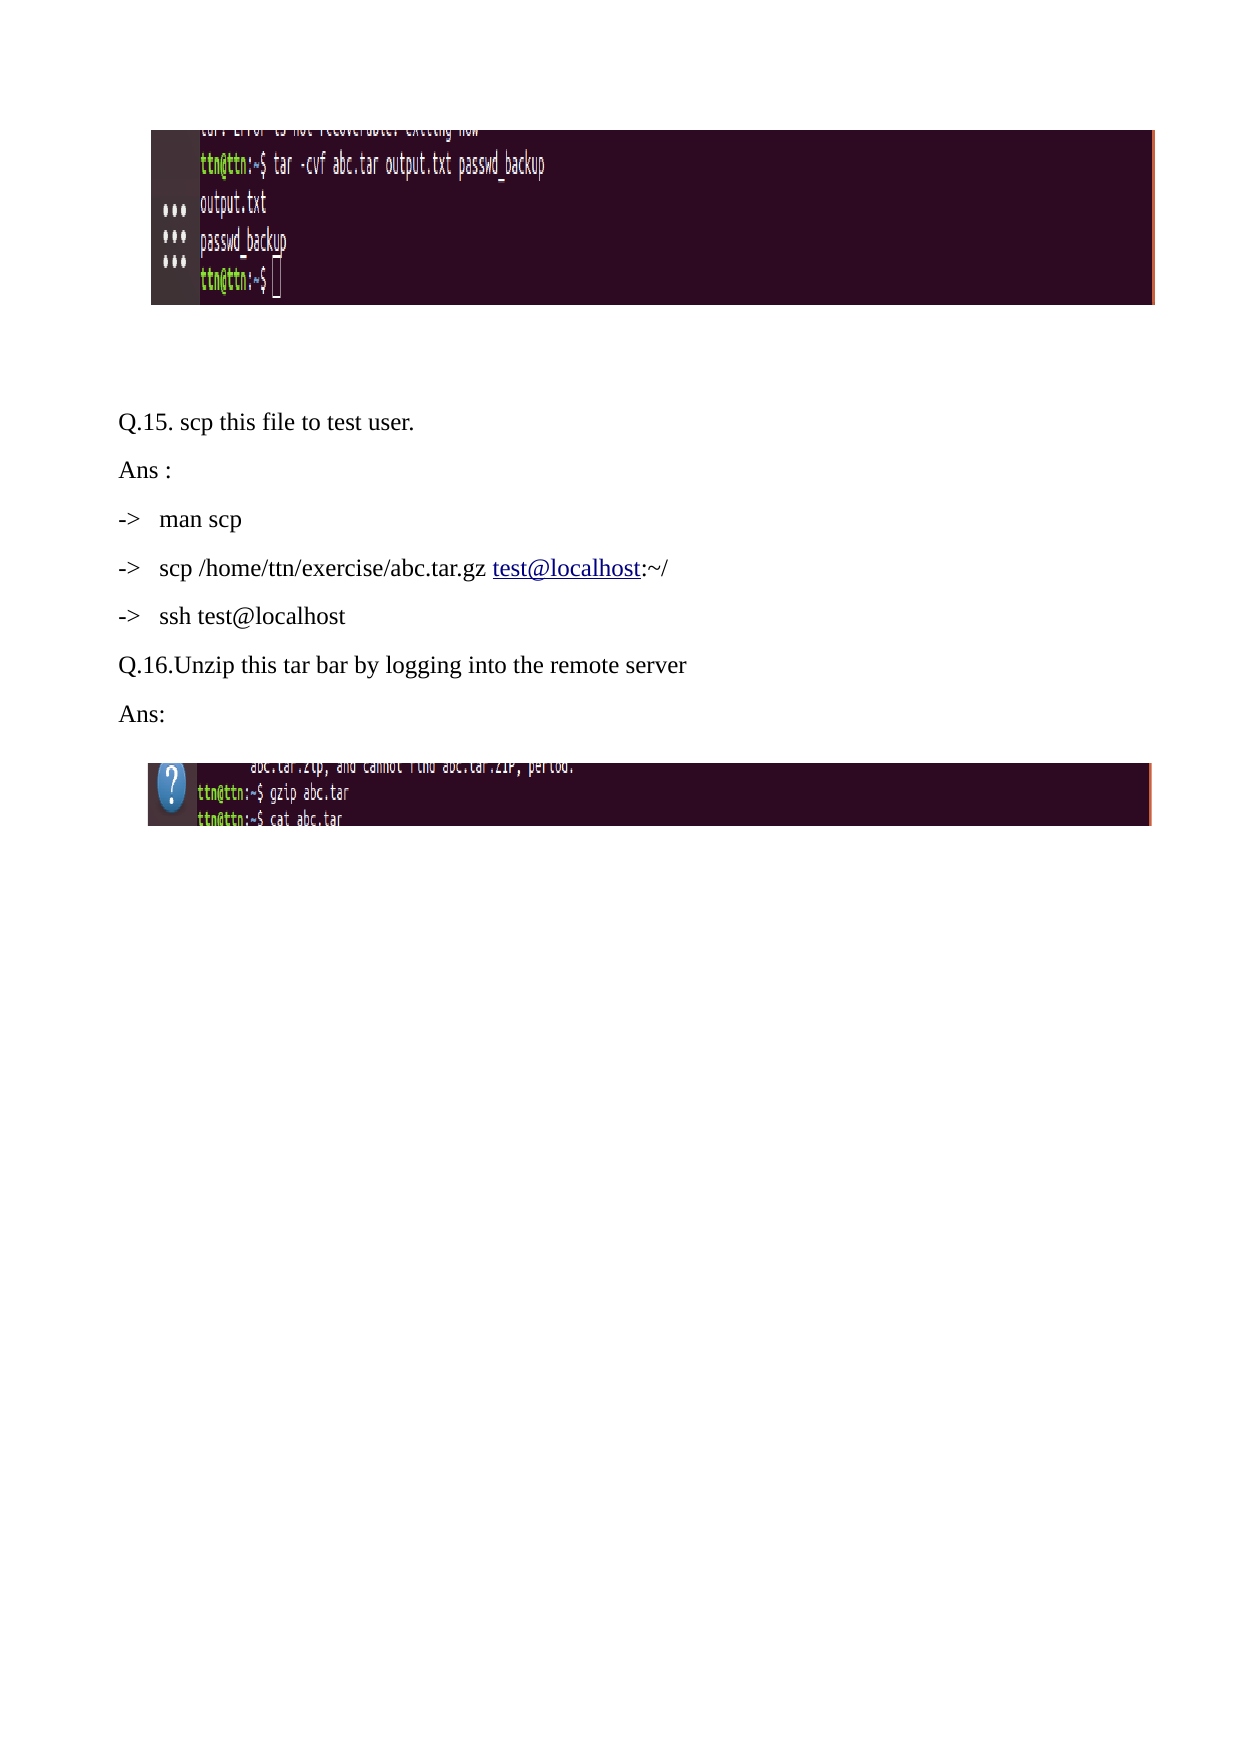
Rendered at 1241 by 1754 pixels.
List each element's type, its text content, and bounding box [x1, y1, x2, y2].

text -> ssh test@localhost [118, 601, 1122, 630]
text Q.15. scp this file to test user. [118, 407, 1122, 436]
text Q.16.Unzip this tar bar by logging into the remote server [118, 650, 1122, 679]
text -> scp /home/ttn/exercise/abc.tar.gz test@localhost:~/ [118, 553, 1122, 581]
text -> man scp [118, 504, 1122, 533]
text Ans: [118, 699, 1122, 727]
picture [147, 763, 1152, 826]
text Ans : [118, 455, 1122, 484]
